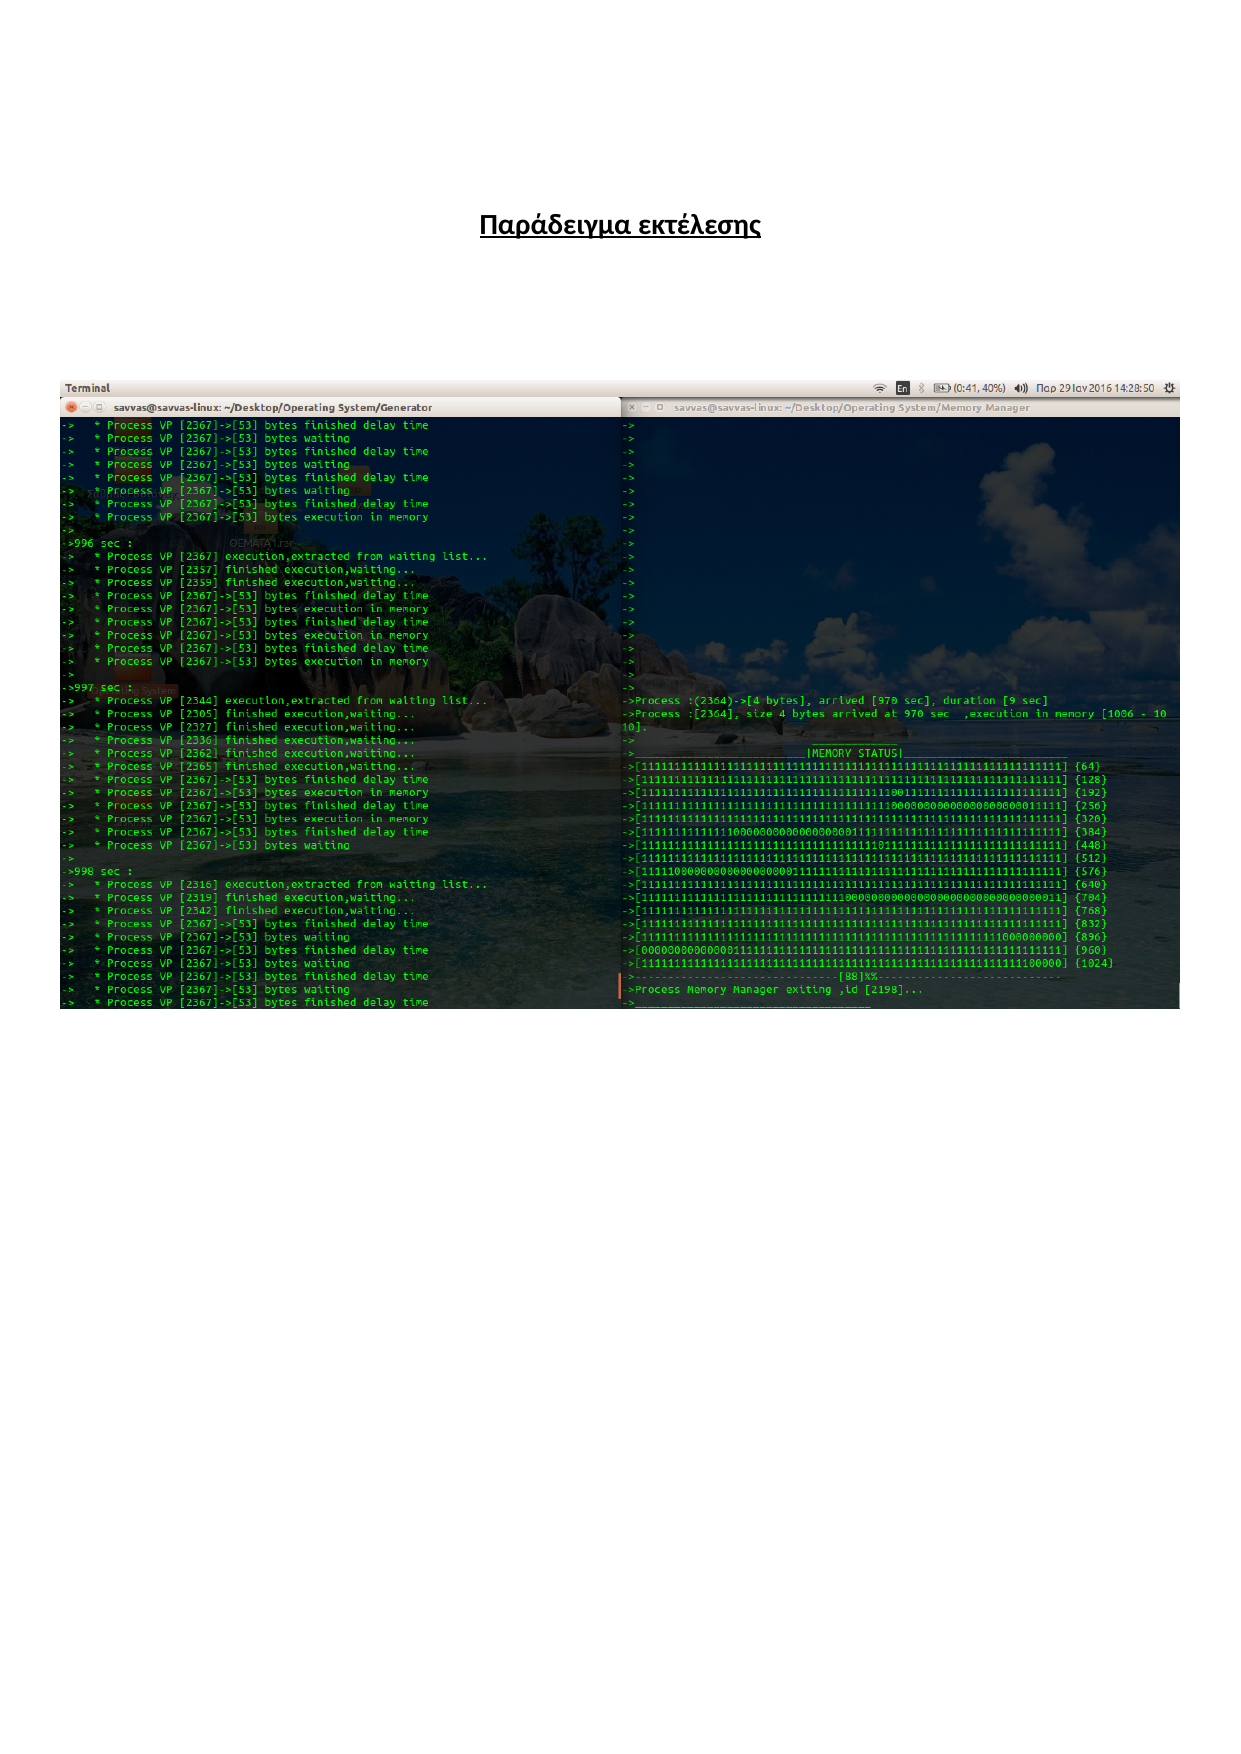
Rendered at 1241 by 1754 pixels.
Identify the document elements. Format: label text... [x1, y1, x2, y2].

picture [60, 379, 1180, 1009]
text Παράδειγμα εκτέλεσης [187, 206, 1053, 241]
